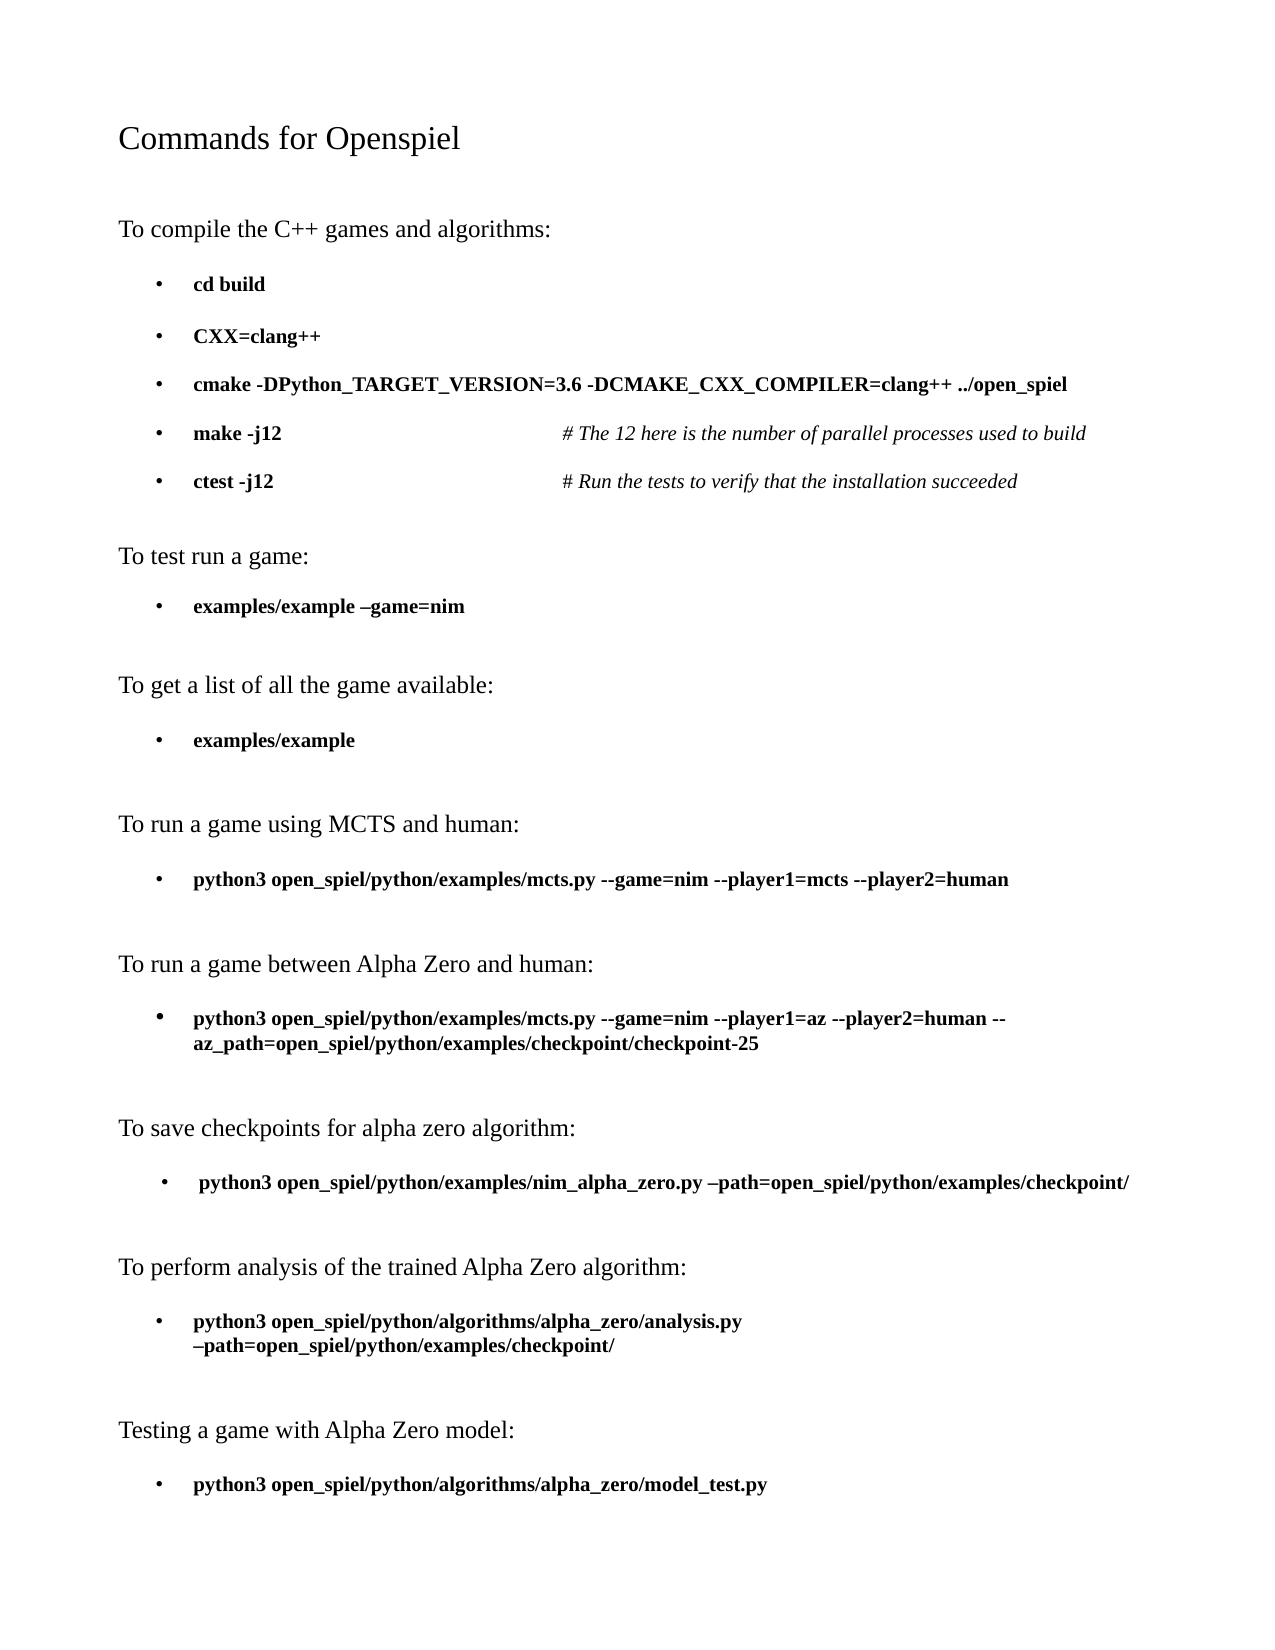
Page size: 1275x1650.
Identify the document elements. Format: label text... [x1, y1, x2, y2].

list python3 open_spiel/python/examples/mcts.py --game=nim --player1=mcts --player2=human [156, 867, 1157, 891]
text To perform analysis of the trained Alpha Zero algorithm: [118, 1252, 1157, 1280]
list ctest -j12 # Run the tests to verify that the installation succeeded [156, 469, 1157, 493]
text To run a game using MCTS and human: [118, 809, 1157, 838]
list python3 open_spiel/python/algorithms/alpha_zero/analysis.py –path=open_spiel/python/examples/checkpoint/ [156, 1309, 1157, 1357]
text To test run a game: [118, 541, 1157, 569]
text To run a game between Alpha Zero and human: [118, 949, 1157, 977]
list cmake -DPython_TARGET_VERSION=3.6 -DCMAKE_CXX_COMPILER=clang++ ../open_spiel [156, 372, 1157, 396]
text To get a list of all the game available: [118, 671, 1157, 699]
list python3 open_spiel/python/algorithms/alpha_zero/model_test.py [156, 1472, 1157, 1496]
list python3 open_spiel/python/examples/nim_alpha_zero.py –path=open_spiel/python/examples/checkpoint/ [161, 1170, 1157, 1194]
text Testing a game with Alpha Zero model: [118, 1415, 1157, 1443]
list make -j12 # The 12 here is the number of parallel processes used to build [156, 421, 1157, 444]
list examples/example [156, 728, 1157, 752]
list examples/example –game=nim [156, 594, 1157, 618]
text To compile the C++ games and algorithms: [118, 214, 1157, 243]
text Commands for Openspiel [118, 118, 1157, 156]
text To save checkpoints for alpha zero algorithm: [118, 1113, 1157, 1141]
list python3 open_spiel/python/examples/mcts.py --game=nim --player1=az --player2=human --az_path=open_spiel/python/examples/checkpoint/checkpoint-25 [156, 1006, 1157, 1055]
list CXX=clang++ [156, 324, 1157, 348]
list cd build [156, 271, 1157, 296]
